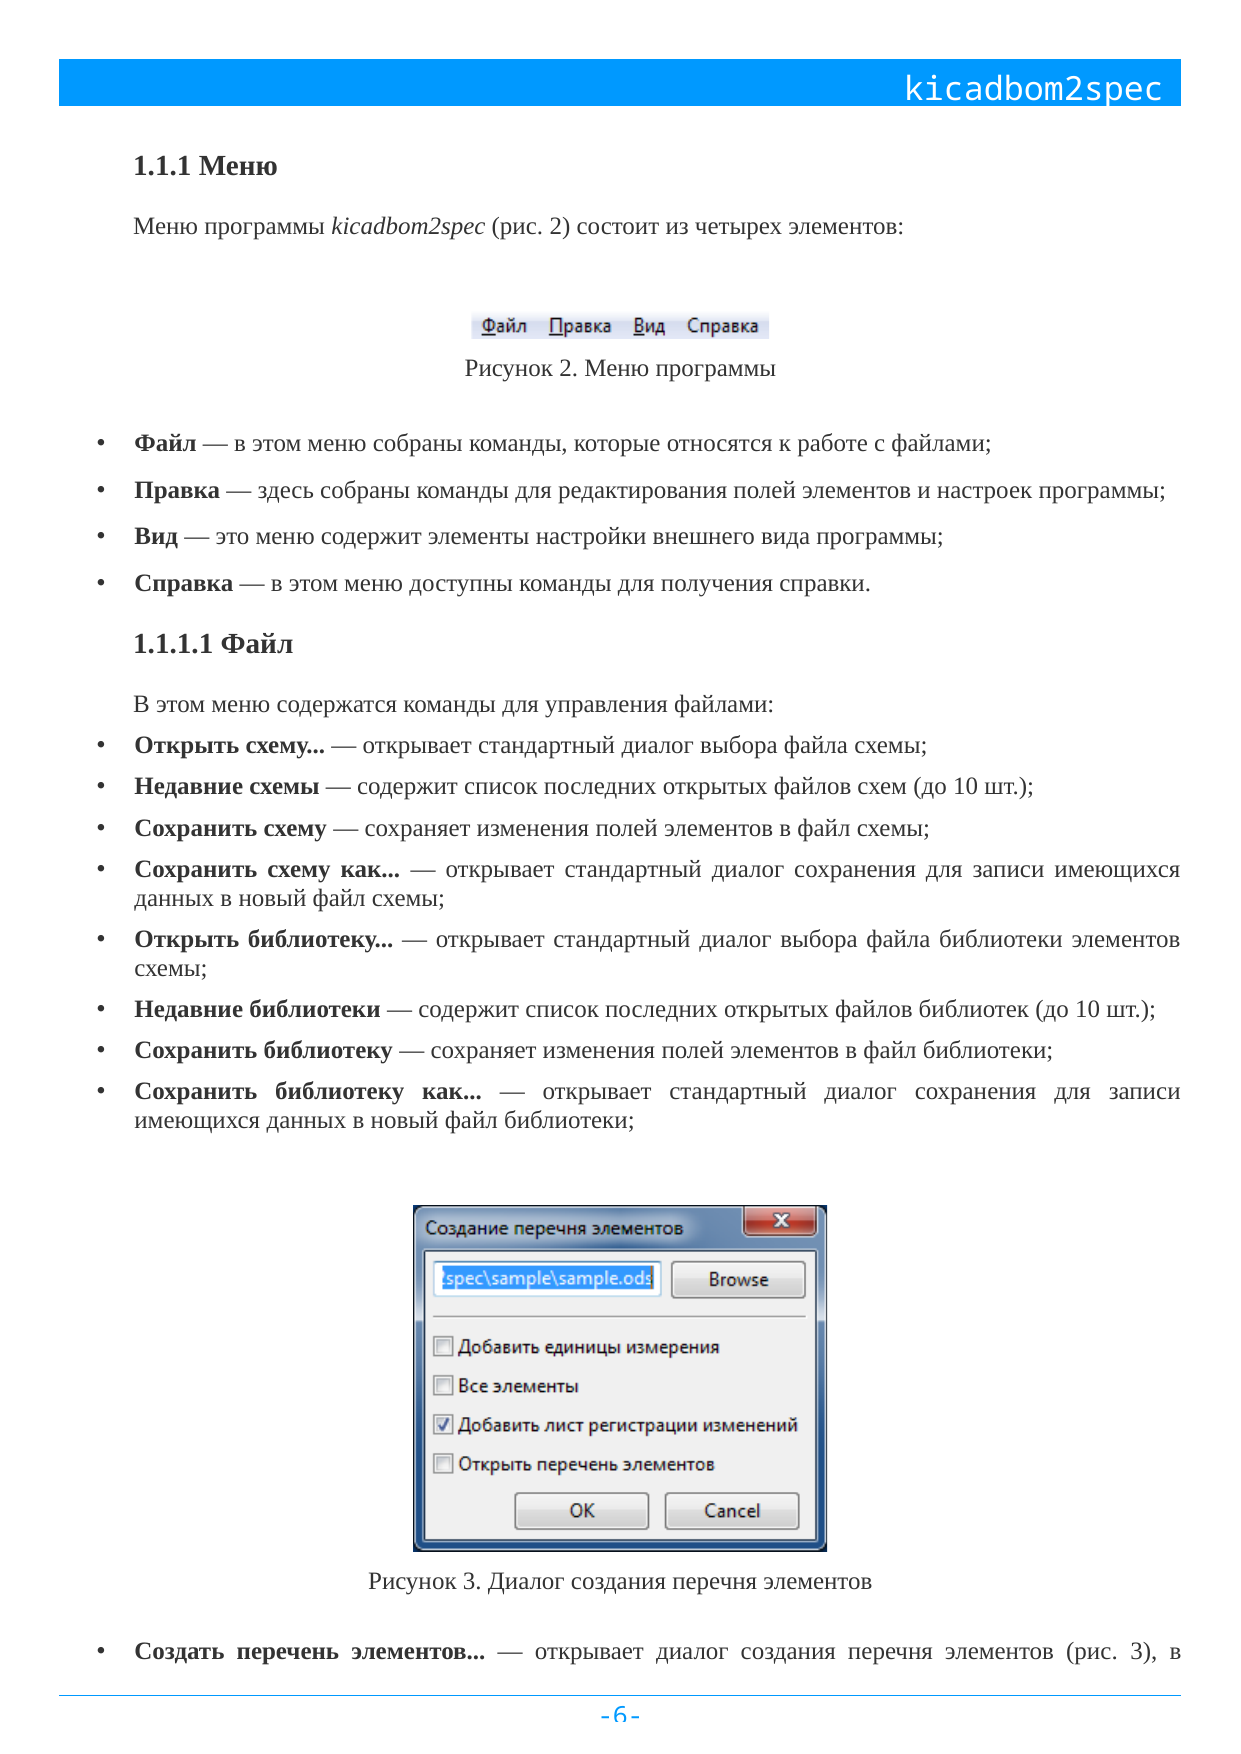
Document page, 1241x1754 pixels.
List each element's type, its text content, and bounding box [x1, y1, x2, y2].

text В этом меню содержатся команды для управления файлами: [59, 689, 1181, 718]
list Правка — здесь собраны команды для редактирования полей элементов и настроек программы; [97, 475, 1181, 503]
list Справка — в этом меню доступны команды для получения справки. [97, 568, 1181, 596]
subtitle 1.1.1 Меню [133, 148, 1181, 181]
text Меню программы kicadbom2spec (рис. 2) состоит из четырех элементов: [59, 211, 1181, 239]
text Рисунок 2. Меню программы [349, 311, 891, 382]
list Открыть схему... — открывает стандартный диалог выбора файла схемы; [97, 730, 1181, 759]
list Открыть библиотеку... — открывает стандартный диалог выбора файла библиотеки элементов схемы; [97, 924, 1181, 981]
list Сохранить схему как... — открывает стандартный диалог сохранения для записи имеющихся данных в новый файл схемы; [97, 854, 1181, 911]
list Файл — в этом меню собраны команды, которые относятся к работе с файлами; [97, 428, 1181, 457]
picture [471, 311, 770, 339]
list Недавние библиотеки — содержит список последних открытых файлов библиотек (до 10 шт.); [97, 994, 1181, 1023]
subtitle 1.1.1.1 Файл [133, 626, 1181, 659]
list Сохранить библиотеку как... — открывает стандартный диалог сохранения для записи имеющихся данных в новый файл библиотеки; [97, 1076, 1181, 1134]
list Вид — это меню содержит элементы настройки внешнего вида программы; [97, 521, 1181, 550]
list Сохранить схему — сохраняет изменения полей элементов в файл схемы; [97, 813, 1181, 841]
picture [413, 1205, 828, 1552]
list Создать перечень элементов... — открывает диалог создания перечня элементов (рис. 3), в [97, 1636, 1181, 1665]
list Недавние схемы — содержит список последних открытых файлов схем (до 10 шт.); [97, 771, 1181, 800]
text Рисунок 3. Диалог создания перечня элементов [336, 1205, 904, 1595]
list Сохранить библиотеку — сохраняет изменения полей элементов в файл библиотеки; [97, 1035, 1181, 1064]
